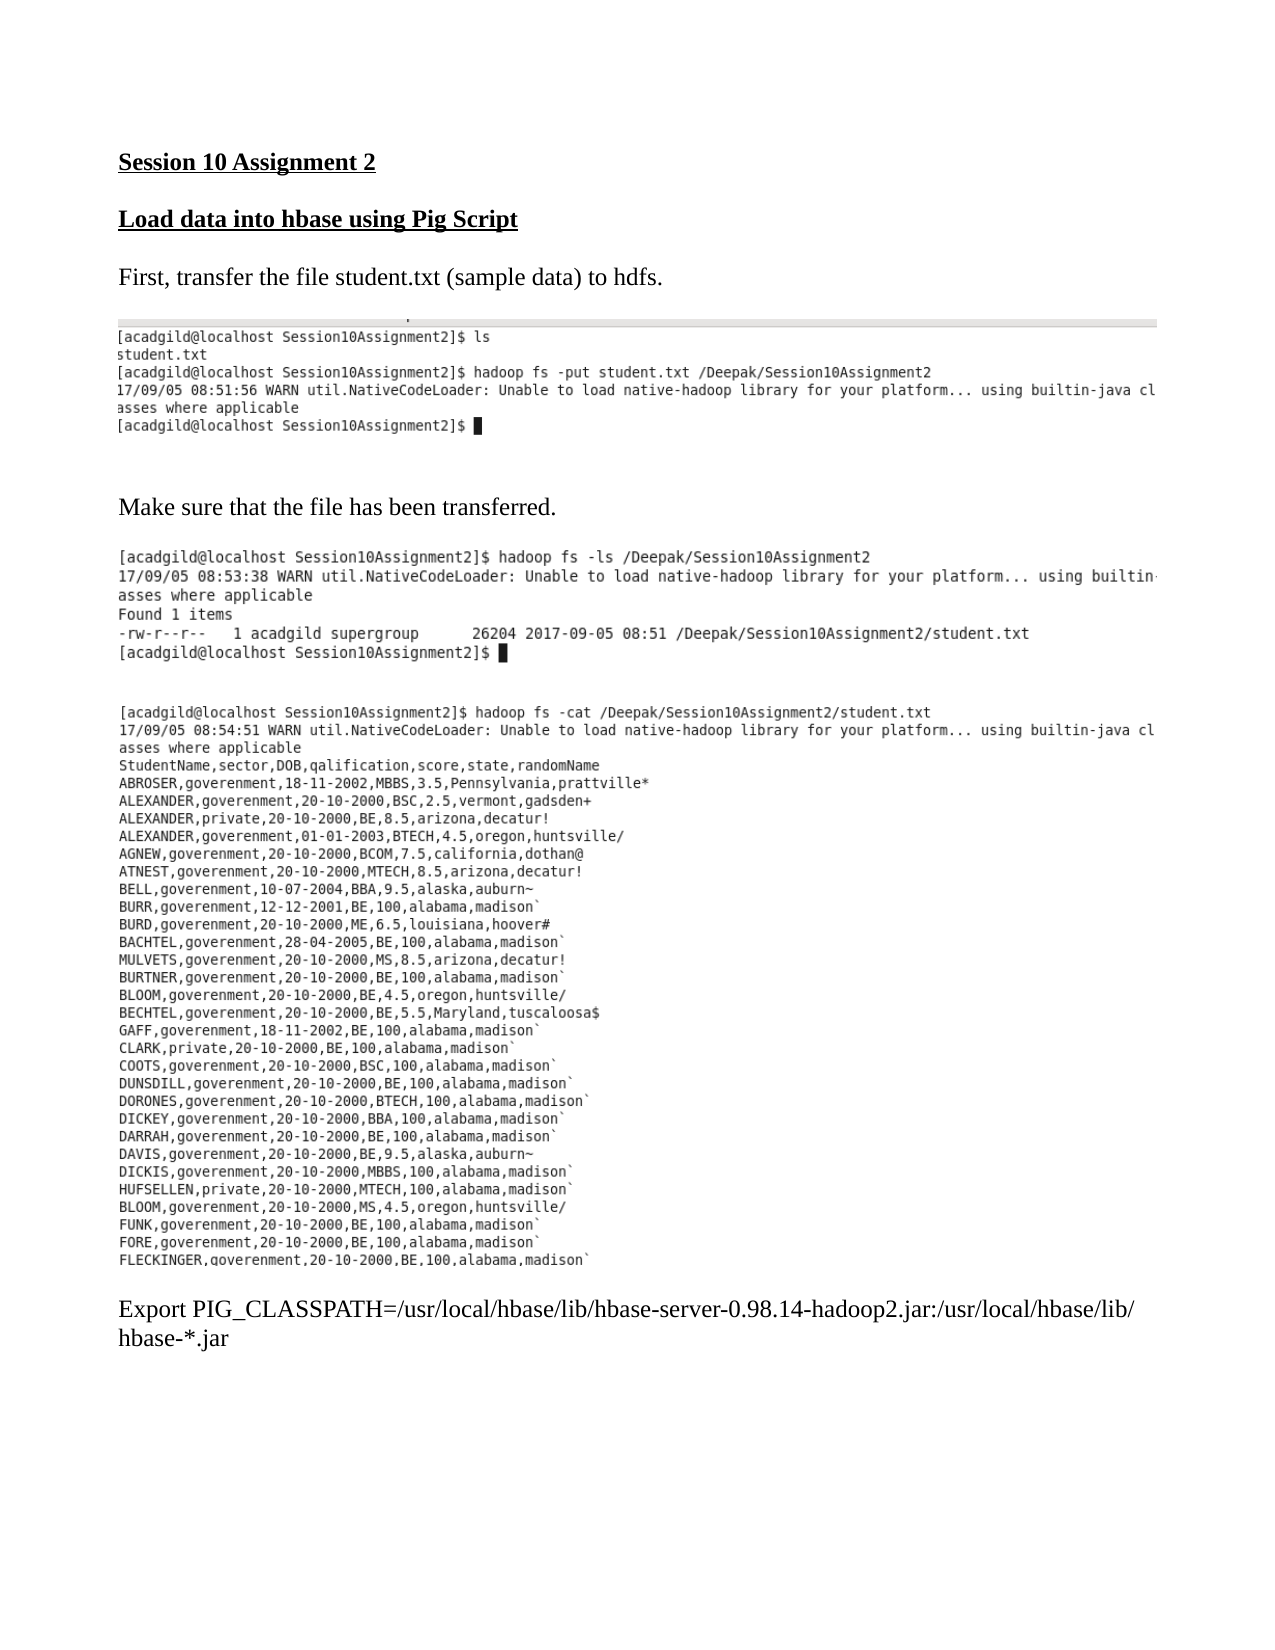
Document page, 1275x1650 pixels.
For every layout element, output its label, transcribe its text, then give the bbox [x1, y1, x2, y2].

picture [118, 549, 1157, 676]
text First, transfer the file student.txt (sample data) to hdfs. [118, 262, 1157, 291]
picture [118, 319, 1157, 463]
text Load data into hbase using Pig Script [118, 204, 1157, 233]
text Export PIG_CLASSPATH=/usr/local/hbase/lib/hbase-server-0.98.14-hadoop2.jar:/usr/local/hbase/lib/hbase-*.jar [118, 1294, 1157, 1351]
picture [118, 703, 1157, 1266]
text Make sure that the file has been transferred. [118, 492, 1157, 520]
text Session 10 Assignment 2 [118, 147, 1157, 176]
